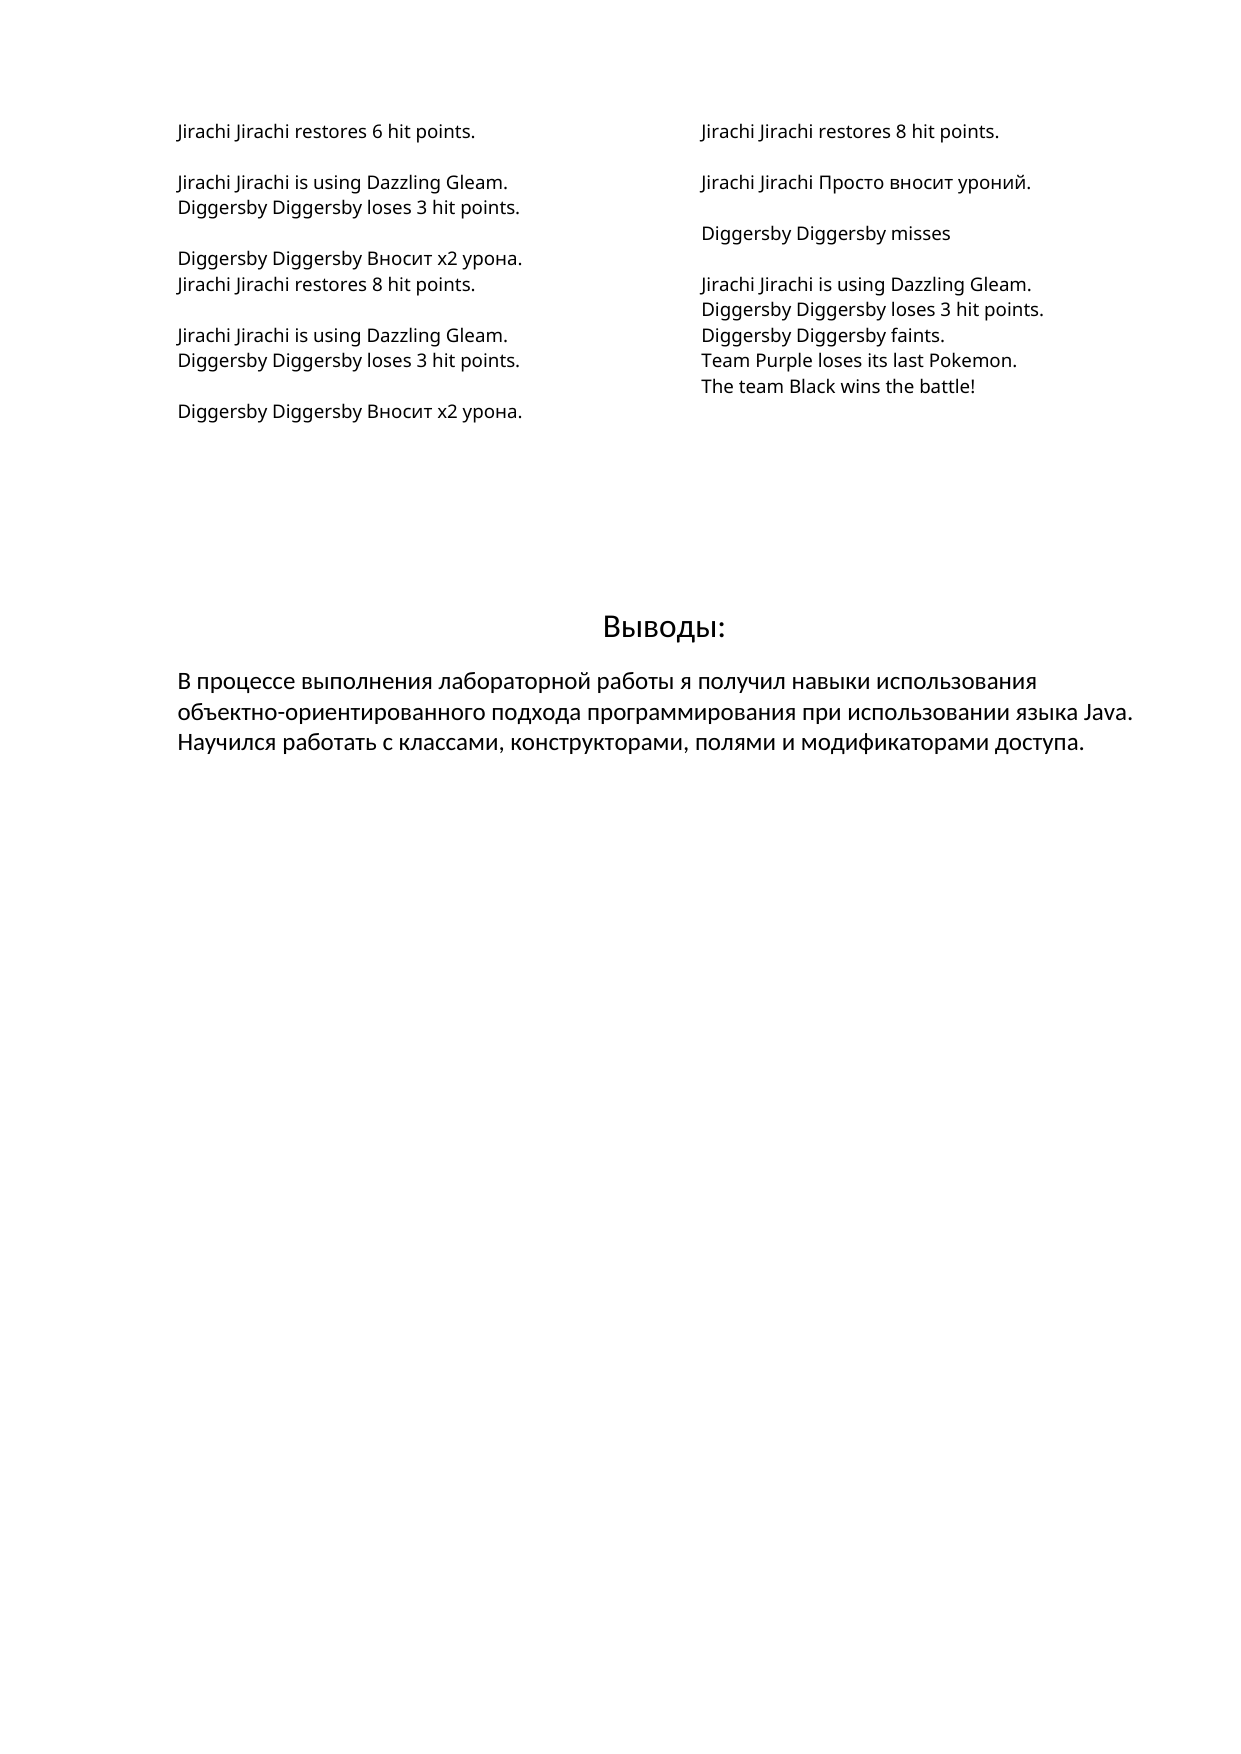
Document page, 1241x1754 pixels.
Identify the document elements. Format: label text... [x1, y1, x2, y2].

text Team Purple loses its last Pokemon. [701, 348, 1152, 373]
text объектно-ориентированного подхода программирования при использовании языка Java. [177, 696, 1152, 726]
text Научился работать с классами, конструкторами, полями и модификаторами доступа. [177, 726, 1152, 757]
text Jirachi Jirachi is using Dazzling Gleam. [177, 322, 627, 348]
text Diggersby Diggersby Вносит x2 урона. [177, 246, 627, 271]
text Diggersby Diggersby loses 3 hit points. [177, 195, 627, 220]
text Jirachi Jirachi restores 6 hit points. [177, 118, 627, 144]
text Jirachi Jirachi restores 8 hit points. [701, 118, 1152, 144]
text Diggersby Diggersby faints. [701, 322, 1152, 348]
text Diggersby Diggersby loses 3 hit points. [701, 297, 1152, 322]
text Jirachi Jirachi is using Dazzling Gleam. [177, 169, 627, 195]
text Diggersby Diggersby misses [701, 220, 1152, 246]
text Jirachi Jirachi Просто вносит уроний. [701, 169, 1152, 195]
text Jirachi Jirachi is using Dazzling Gleam. [701, 271, 1152, 297]
text Diggersby Diggersby Вносит x2 урона. [177, 399, 627, 424]
text Jirachi Jirachi restores 8 hit points. [177, 271, 627, 297]
text Выводы: [177, 605, 1152, 646]
text Diggersby Diggersby loses 3 hit points. [177, 348, 627, 373]
text The team Black wins the battle! [701, 373, 1152, 399]
text В процессе выполнения лабораторной работы я получил навыки использования [177, 665, 1152, 696]
